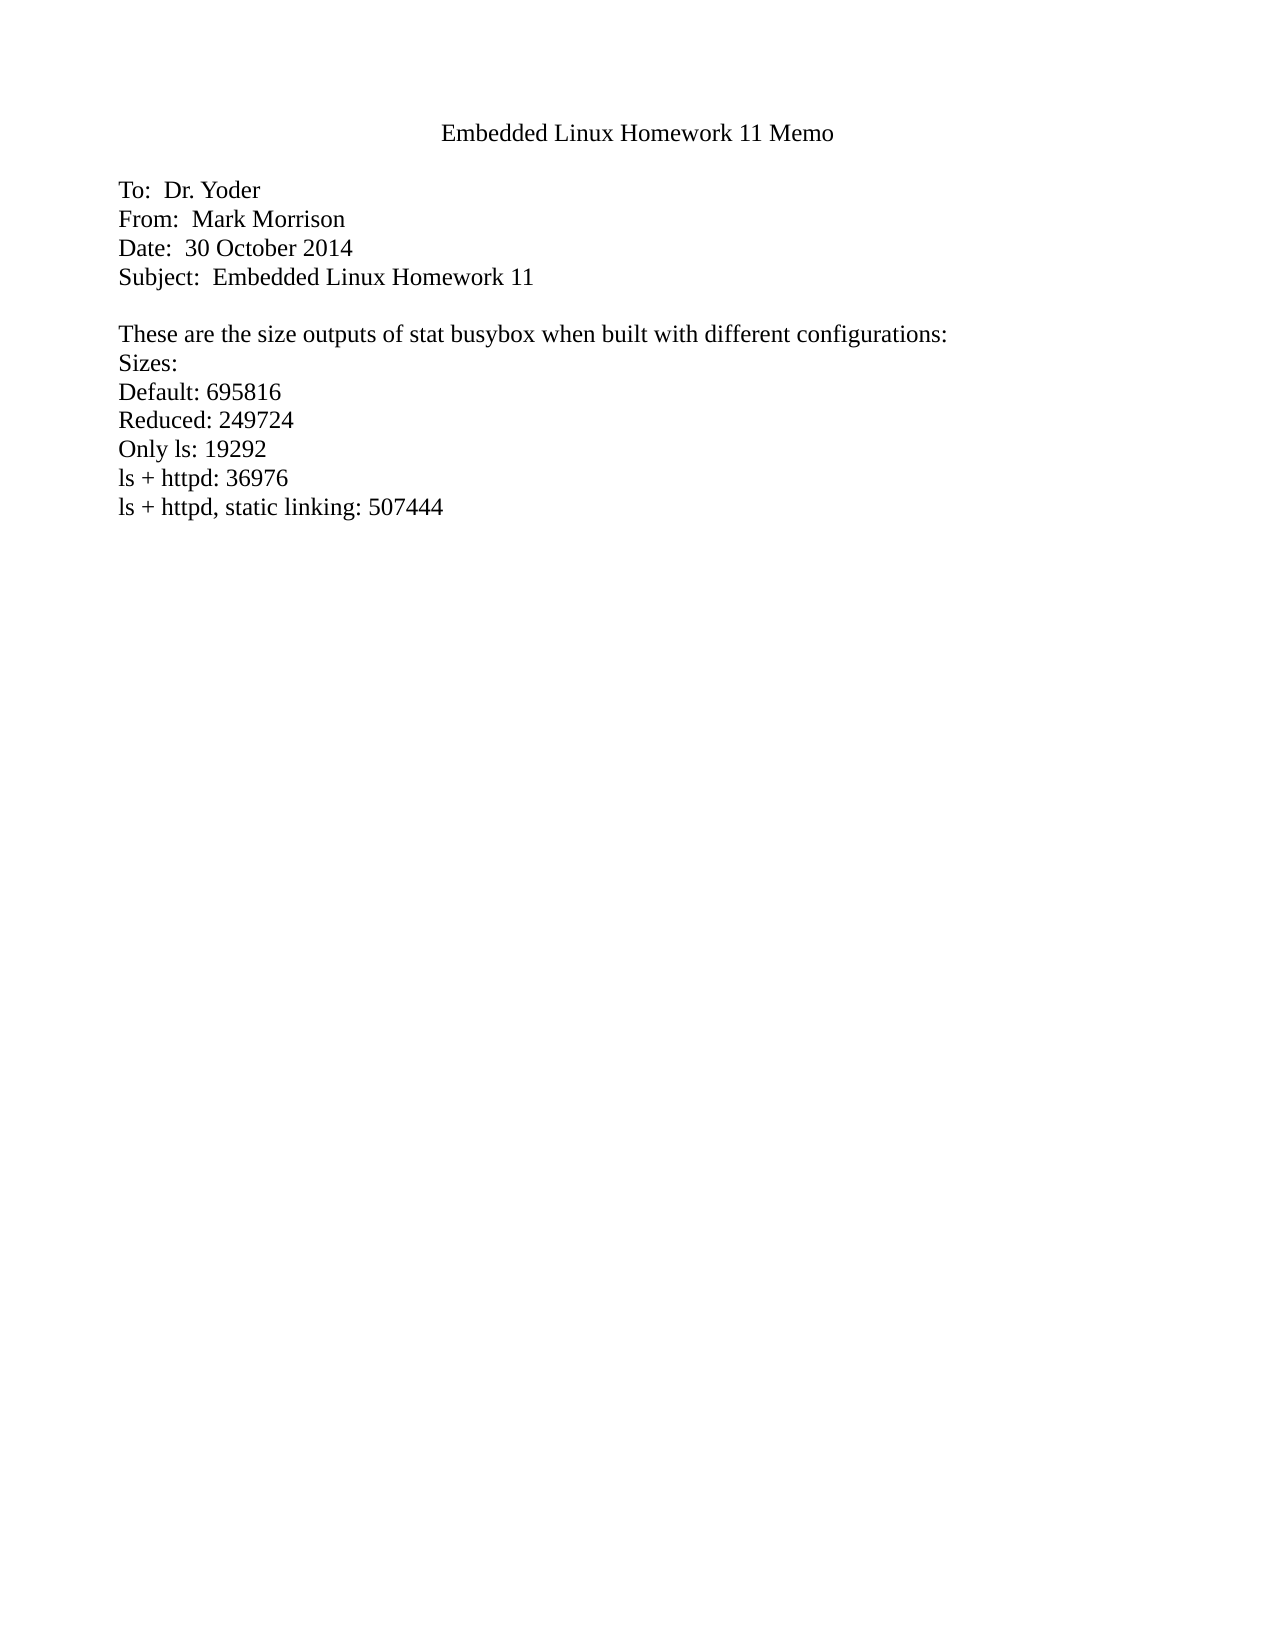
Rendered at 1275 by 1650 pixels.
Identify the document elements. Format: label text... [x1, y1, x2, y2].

text Only ls: 19292 [118, 434, 1157, 463]
text ls + httpd, static linking: 507444 [118, 492, 1157, 521]
text Date: 30 October 2014 [118, 233, 1157, 262]
text To: Dr. Yoder [118, 176, 1157, 204]
text Subject: Embedded Linux Homework 11 [118, 262, 1157, 291]
text Embedded Linux Homework 11 Memo [118, 118, 1157, 147]
text These are the size outputs of stat busybox when built with different configurations: [118, 319, 1157, 348]
text Default: 695816 [118, 377, 1157, 406]
text Reduced: 249724 [118, 406, 1157, 434]
text Sizes: [118, 348, 1157, 377]
text ls + httpd: 36976 [118, 463, 1157, 492]
text From: Mark Morrison [118, 204, 1157, 233]
